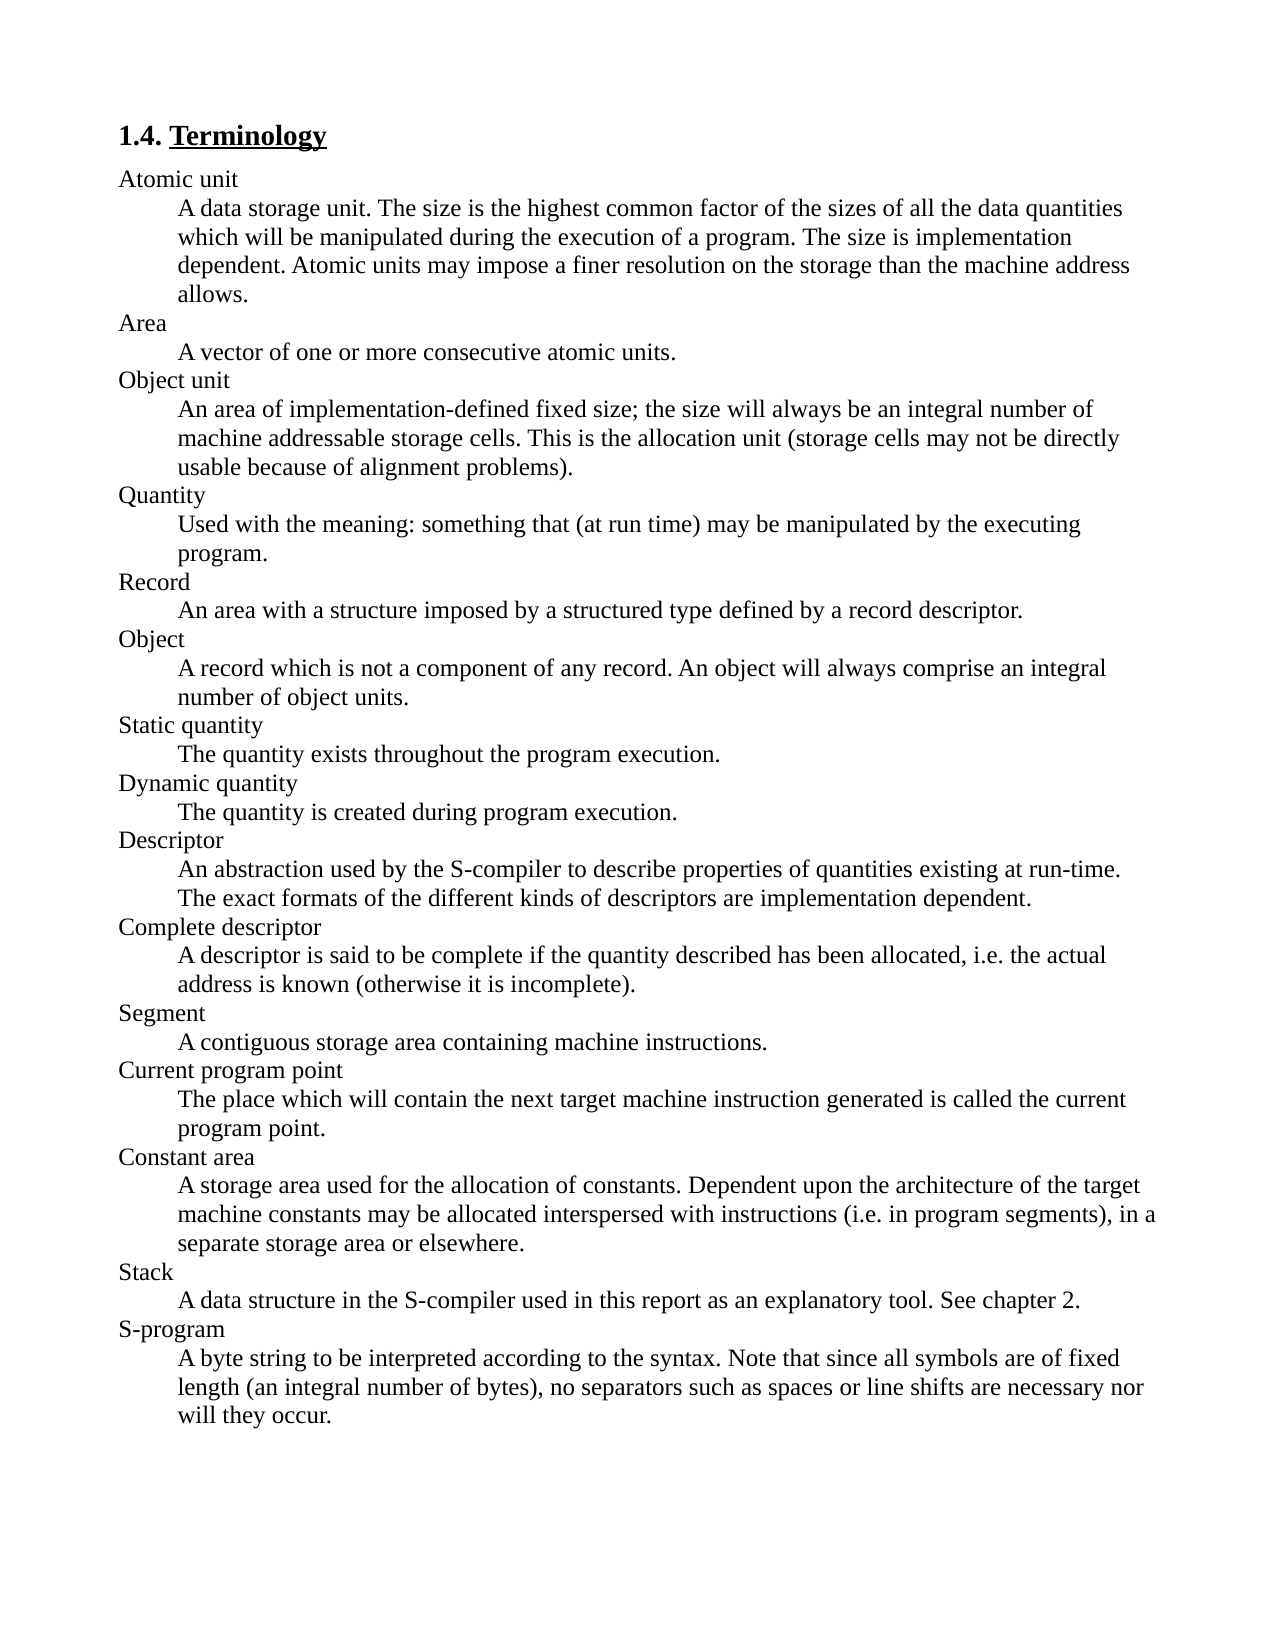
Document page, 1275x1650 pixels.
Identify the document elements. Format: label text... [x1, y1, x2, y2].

subtitle Record [118, 567, 1157, 595]
subtitle S-program [118, 1314, 1157, 1343]
list A storage area used for the allocation of constants. Dependent upon the architecture of the target machine constants may be allocated interspersed with instructions (i.e. in program segments), in a separate storage area or elsewhere. [177, 1170, 1157, 1257]
list Used with the meaning: something that (at run time) may be manipulated by the executing program. [177, 509, 1157, 567]
subtitle Dynamic quantity [118, 768, 1157, 797]
list A descriptor is said to be complete if the quantity described has been allocated, i.e. the actual address is known (otherwise it is incomplete). [177, 940, 1157, 998]
subtitle Atomic unit [118, 164, 1157, 193]
list An area with a structure imposed by a structured type defined by a record descriptor. [177, 595, 1157, 624]
list A data structure in the S-compiler used in this report as an explanatory tool. See chapter 2. [177, 1285, 1157, 1314]
subtitle Descriptor [118, 825, 1157, 854]
list The quantity exists throughout the program execution. [177, 739, 1157, 768]
subtitle Object unit [118, 365, 1157, 394]
subtitle Quantity [118, 480, 1157, 509]
subtitle Area [118, 308, 1157, 337]
subtitle Stack [118, 1257, 1157, 1285]
list An area of implementation-defined fixed size; the size will always be an integral number of machine addressable storage cells. This is the allocation unit (storage cells may not be directly usable because of alignment problems). [177, 394, 1157, 480]
subtitle 1.4. Terminology [118, 118, 1157, 152]
list A record which is not a component of any record. An object will always comprise an integral number of object units. [177, 653, 1157, 710]
list A vector of one or more consecutive atomic units. [177, 337, 1157, 365]
list A byte string to be interpreted according to the syntax. Note that since all symbols are of fixed length (an integral number of bytes), no separators such as spaces or line shifts are necessary nor will they occur. [177, 1343, 1157, 1429]
list A data storage unit. The size is the highest common factor of the sizes of all the data quantities which will be manipulated during the execution of a program. The size is implementation dependent. Atomic units may impose a finer resolution on the storage than the machine address allows. [177, 193, 1157, 308]
subtitle Object [118, 624, 1157, 653]
subtitle Complete descriptor [118, 912, 1157, 940]
subtitle Static quantity [118, 710, 1157, 739]
list The quantity is created during program execution. [177, 797, 1157, 825]
subtitle Current program point [118, 1055, 1157, 1084]
subtitle Segment [118, 998, 1157, 1027]
list An abstraction used by the S-compiler to describe properties of quantities existing at run-time. The exact formats of the different kinds of descriptors are implementation dependent. [177, 854, 1157, 912]
list The place which will contain the next target machine instruction generated is called the current program point. [177, 1084, 1157, 1142]
list A contiguous storage area containing machine instructions. [177, 1027, 1157, 1055]
subtitle Constant area [118, 1142, 1157, 1170]
